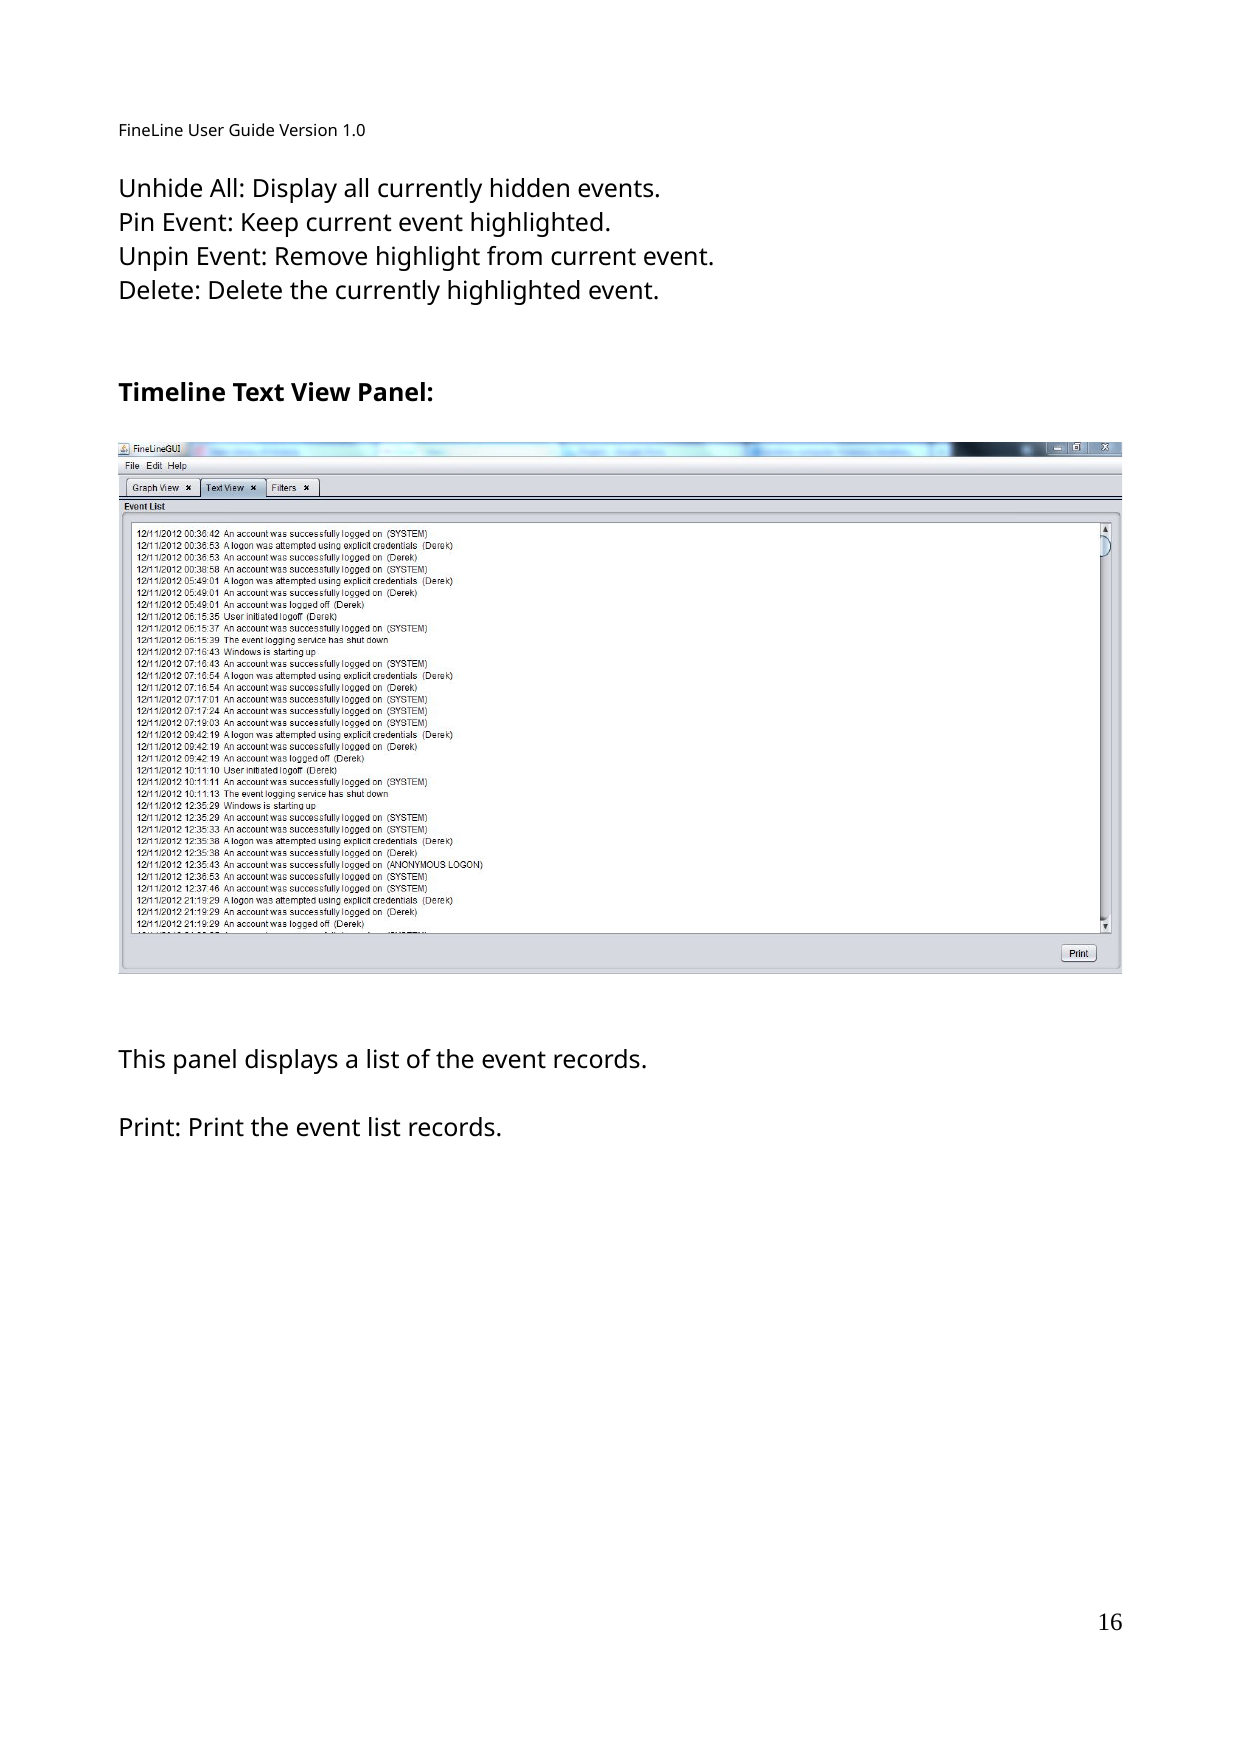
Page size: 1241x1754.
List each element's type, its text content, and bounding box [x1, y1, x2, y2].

picture [118, 442, 1123, 974]
text Delete: Delete the currently highlighted event. [118, 272, 1122, 307]
text Unpin Event: Remove highlight from current event. [118, 238, 1122, 272]
text Timeline Text View Panel: [118, 375, 1122, 409]
text This panel displays a list of the event records. [118, 1041, 1122, 1075]
text Unhide All: Display all currently hidden events. [118, 170, 1122, 204]
text Print: Print the event list records. [118, 1109, 1122, 1143]
text Pin Event: Keep current event highlighted. [118, 204, 1122, 238]
